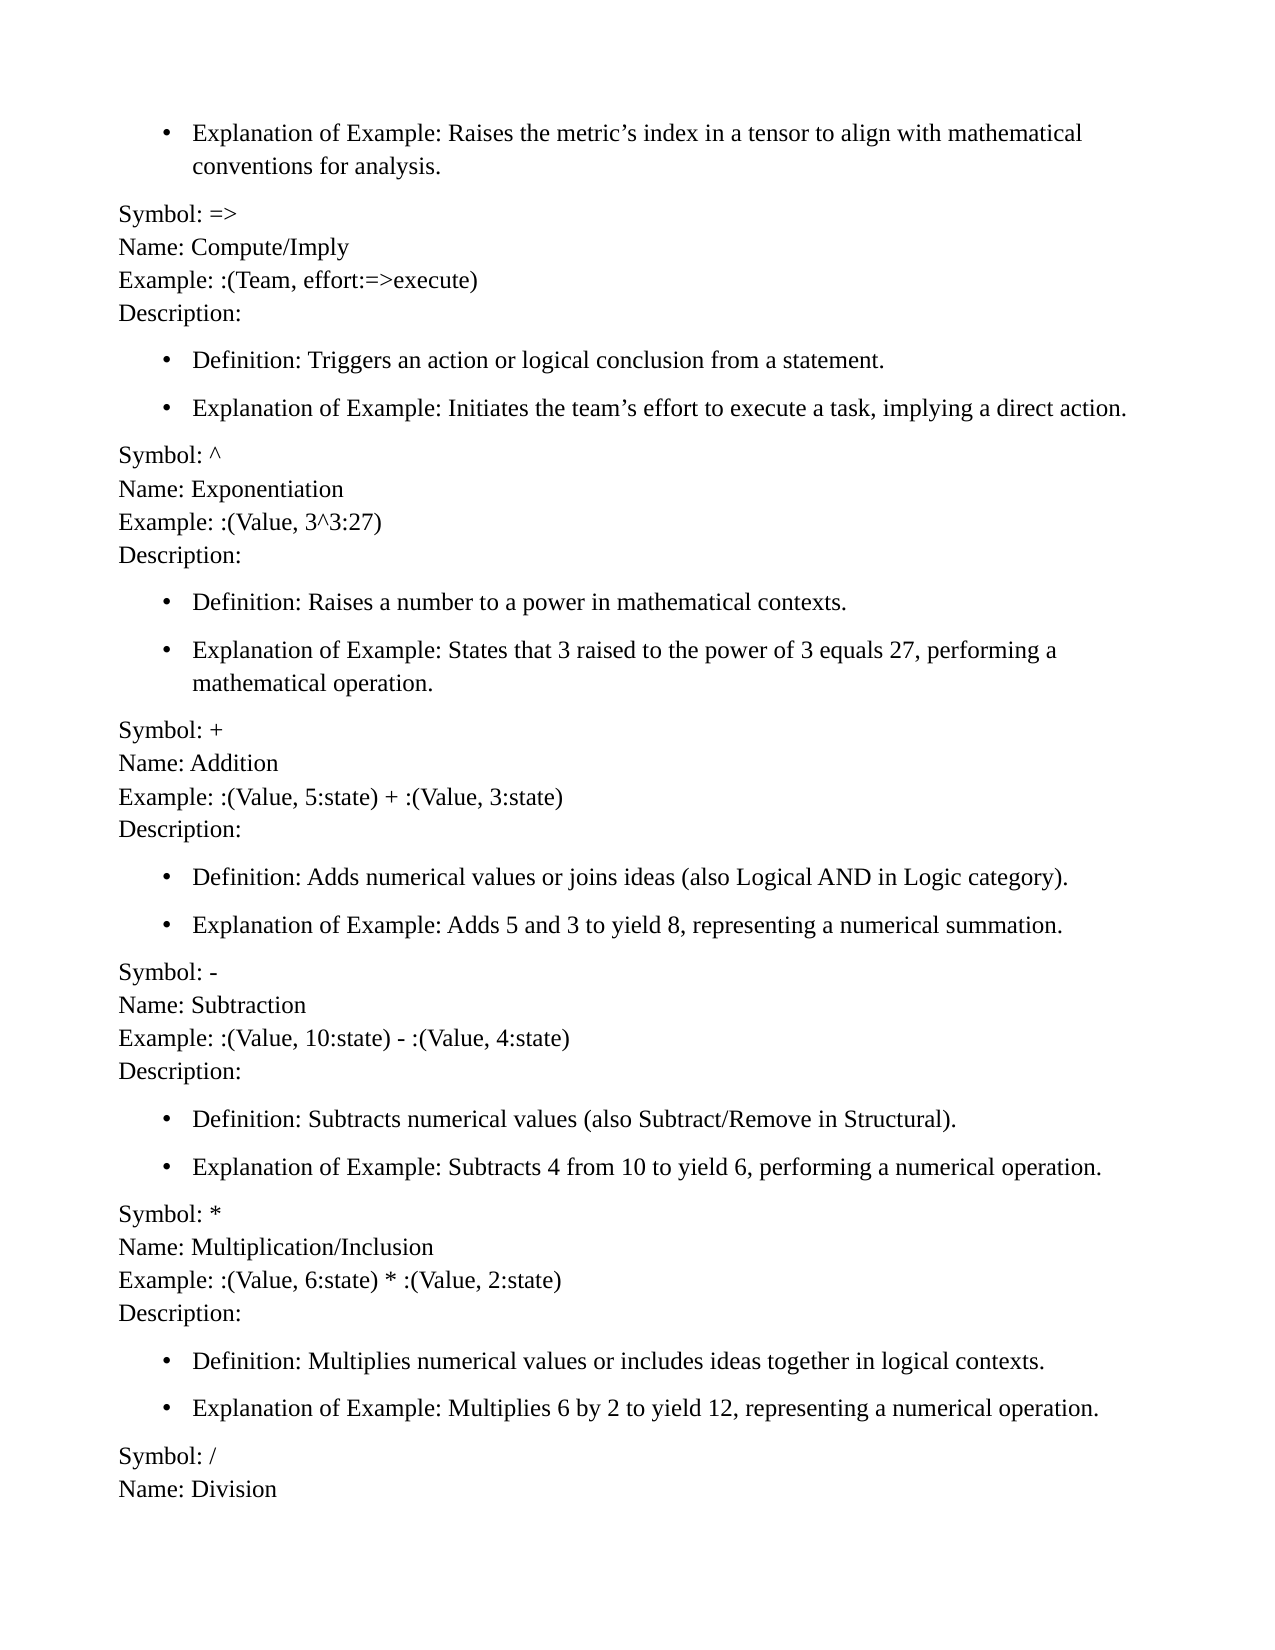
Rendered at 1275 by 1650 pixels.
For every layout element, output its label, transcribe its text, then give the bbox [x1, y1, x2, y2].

list Explanation of Example: Adds 5 and 3 to yield 8, representing a numerical summation. [162, 910, 1157, 938]
text Symbol: * Name: Multiplication/Inclusion Example: :(Value, 6:state) * :(Value, 2:state) Description: [118, 1199, 1157, 1327]
text Symbol: - Name: Subtraction Example: :(Value, 10:state) - :(Value, 4:state) Description: [118, 957, 1157, 1085]
list Definition: Subtracts numerical values (also Subtract/Remove in Structural). [162, 1104, 1157, 1133]
list Definition: Triggers an action or logical conclusion from a statement. [162, 345, 1157, 374]
text Symbol: ^ Name: Exponentiation Example: :(Value, 3^3:27) Description: [118, 441, 1157, 568]
text Symbol: + Name: Addition Example: :(Value, 5:state) + :(Value, 3:state) Description: [118, 716, 1157, 843]
list Definition: Adds numerical values or joins ideas (also Logical AND in Logic category). [162, 862, 1157, 891]
list Definition: Multiplies numerical values or includes ideas together in logical contexts. [162, 1346, 1157, 1375]
list Explanation of Example: Initiates the team’s effort to execute a task, implying a direct action. [162, 393, 1157, 422]
text Symbol: / Name: Division [118, 1441, 1157, 1503]
list Explanation of Example: Raises the metric’s index in a tensor to align with mathematical conventions for analysis. [162, 118, 1157, 180]
list Explanation of Example: Multiplies 6 by 2 to yield 12, representing a numerical operation. [162, 1393, 1157, 1422]
list Definition: Raises a number to a power in mathematical contexts. [162, 587, 1157, 616]
text Symbol: => Name: Compute/Imply Example: :(Team, effort:=>execute) Description: [118, 199, 1157, 327]
list Explanation of Example: Subtracts 4 from 10 to yield 6, performing a numerical operation. [162, 1152, 1157, 1180]
list Explanation of Example: States that 3 raised to the power of 3 equals 27, performing a mathematical operation. [162, 635, 1157, 697]
